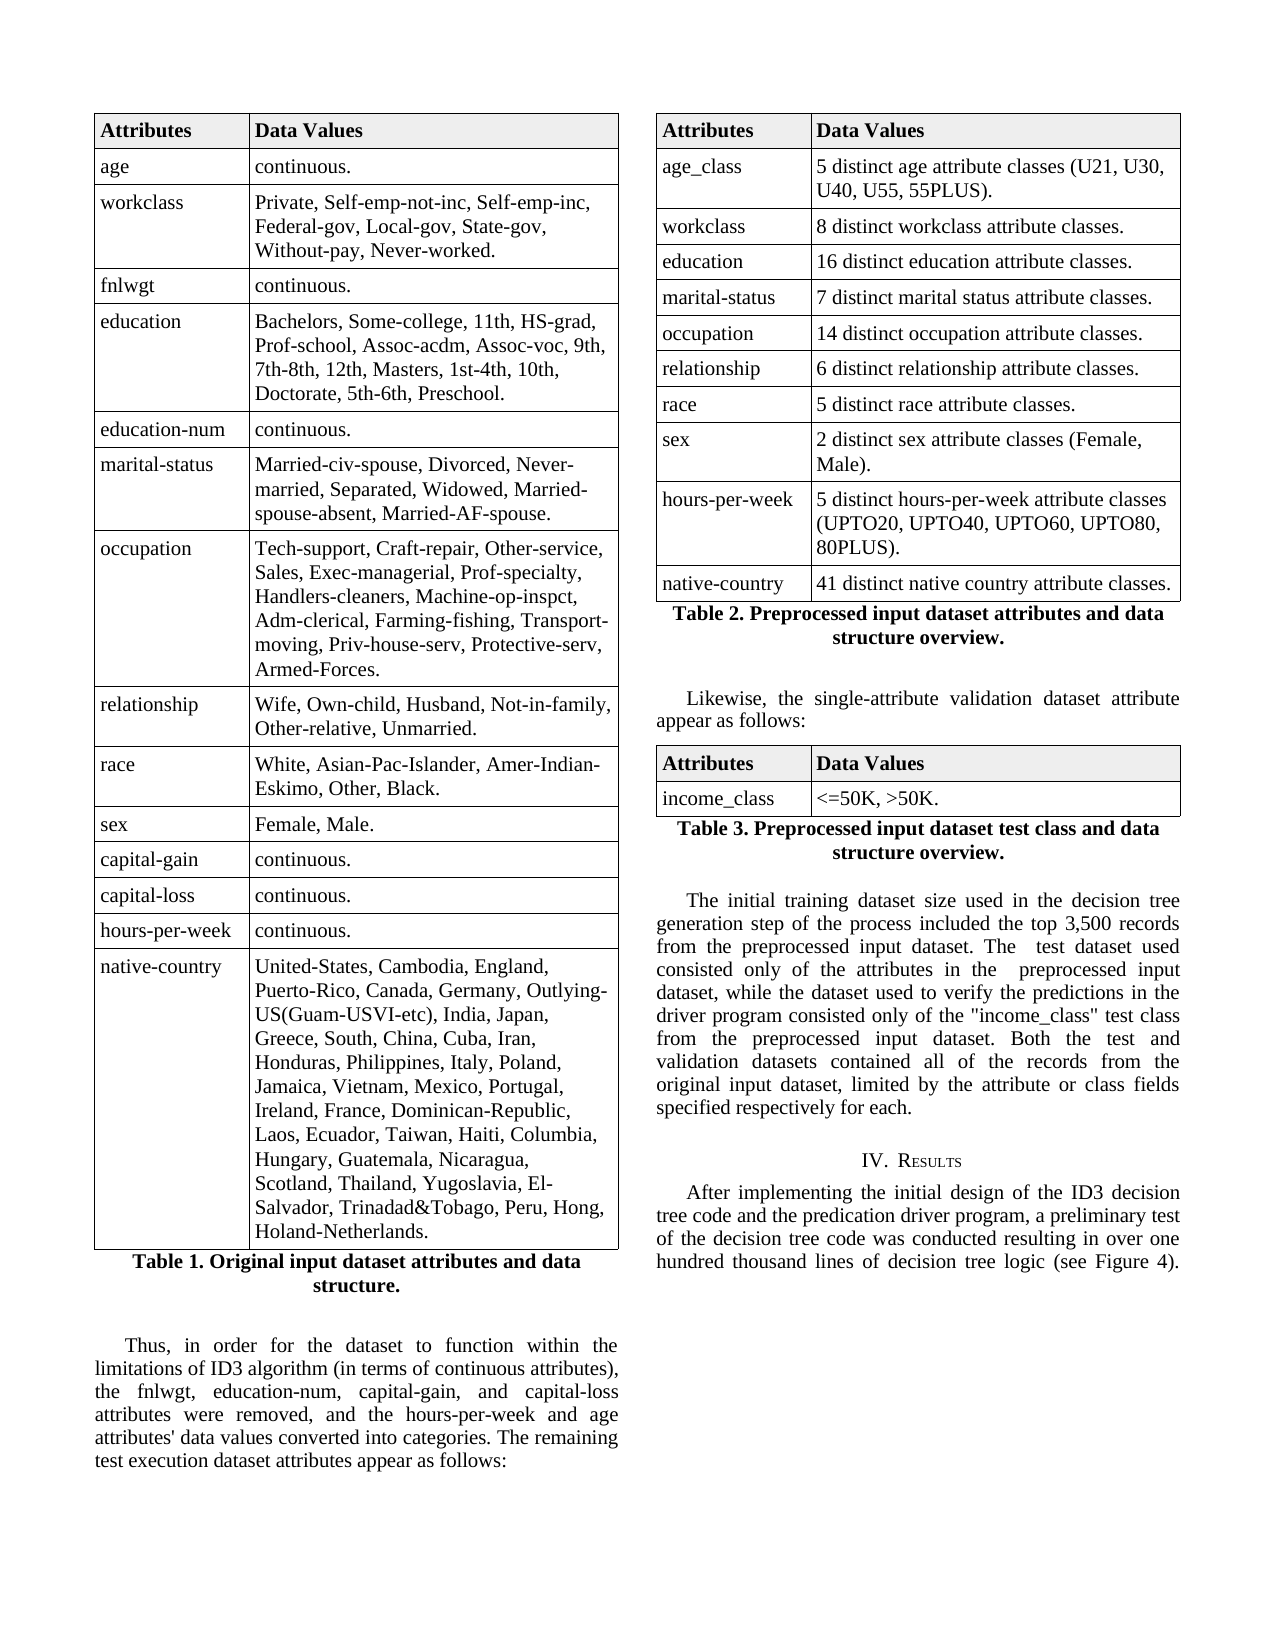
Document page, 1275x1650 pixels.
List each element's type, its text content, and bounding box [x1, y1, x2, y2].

table_cell 7 distinct marital status attribute classes. [812, 280, 1180, 315]
table_cell 41 distinct native country attribute classes. [812, 566, 1180, 601]
table_cell sex [657, 423, 811, 481]
table_cell education [95, 304, 249, 411]
text After implementing the initial design of the ID3 decision tree code and the predication driver program, a preliminary test of the decision tree code was conducted resulting in over one hundred thousand lines of decision tree logic (see Figure 4). [656, 1180, 1181, 1296]
table_cell Tech-support, Craft-repair, Other-service, Sales, Exec-managerial, Prof-specialty, Handlers-cleaners, Machine-op-inspct, Adm-clerical, Farming-fishing, Transport-moving, Priv-house-serv, Protective-serv, Armed-Forces. [250, 531, 618, 686]
text Likewise, the single-attribute validation dataset attribute appear as follows: [656, 685, 1181, 732]
table_cell native-country [657, 566, 811, 601]
table_cell 5 distinct age attribute classes (U21, U30, U40, U55, 55PLUS). [812, 149, 1180, 208]
text Table 2. Preprocessed input dataset attributes and data structure overview. [656, 601, 1181, 649]
table_cell native-country [95, 949, 249, 1248]
table_cell hours-per-week [657, 482, 811, 565]
table_cell United-States, Cambodia, England, Puerto-Rico, Canada, Germany, Outlying-US(Guam-USVI-etc), India, Japan, Greece, South, China, Cuba, Iran, Honduras, Philippines, Italy, Poland, Jamaica, Vietnam, Mexico, Portugal, Ireland, France, Dominican-Republic, Laos, Ecuador, Taiwan, Haiti, Columbia, Hungary, Guatemala, Nicaragua, Scotland, Thailand, Yugoslavia, El-Salvador, Trinadad&Tobago, Peru, Hong, Holand-Netherlands. [250, 949, 618, 1248]
text The initial training dataset size used in the decision tree generation step of the process included the top 3,500 records from the preprocessed input dataset. The test dataset used consisted only of the attributes in the preprocessed input dataset, while the dataset used to verify the predictions in the driver program consisted only of the "income_class" test class from the preprocessed input dataset. Both the test and validation datasets contained all of the records from the original input dataset, limited by the attribute or class fields specified respectively for each. [656, 888, 1181, 1119]
table_header Data Values [812, 114, 1180, 148]
table_cell age_class [657, 149, 811, 208]
table_cell sex [95, 807, 249, 841]
table_header Data Values [812, 746, 1180, 781]
table_cell education [657, 245, 811, 279]
table_cell occupation [95, 531, 249, 686]
table_cell 16 distinct education attribute classes. [812, 245, 1180, 279]
table_cell Wife, Own-child, Husband, Not-in-family, Other-relative, Unmarried. [250, 687, 618, 746]
table_cell education-num [95, 412, 249, 447]
subtitle Results [656, 1148, 1181, 1172]
table_cell marital-status [657, 280, 811, 315]
text Thus, in order for the dataset to function within the limitations of ID3 algorithm (in terms of continuous attributes), the fnlwgt, education-num, capital-gain, and capital-loss attributes were removed, and the hours-per-week and age attributes' data values converted into categories. The remaining test execution dataset attributes appear as follows: [94, 1333, 619, 1472]
table_header Attributes [95, 114, 249, 148]
table_cell Private, Self-emp-not-inc, Self-emp-inc, Federal-gov, Local-gov, State-gov, Without-pay, Never-worked. [250, 185, 618, 267]
table_cell continuous. [250, 878, 618, 912]
table_cell continuous. [250, 412, 618, 447]
table_cell continuous. [250, 149, 618, 184]
table_cell continuous. [250, 914, 618, 948]
table_cell occupation [657, 316, 811, 350]
table_cell relationship [657, 351, 811, 386]
table_cell 6 distinct relationship attribute classes. [812, 351, 1180, 386]
table_cell 8 distinct workclass attribute classes. [812, 209, 1180, 243]
table_cell 14 distinct occupation attribute classes. [812, 316, 1180, 350]
table_header Attributes [657, 746, 811, 781]
table_cell <=50K, >50K. [812, 782, 1180, 816]
table_cell income_class [657, 782, 811, 816]
table_cell 5 distinct hours-per-week attribute classes (UPTO20, UPTO40, UPTO60, UPTO80, 80PLUS). [812, 482, 1180, 565]
table_cell continuous. [250, 269, 618, 303]
table_cell 5 distinct race attribute classes. [812, 387, 1180, 422]
text Table 1. Original input dataset attributes and data structure. [94, 1248, 619, 1297]
table_cell hours-per-week [95, 914, 249, 948]
table_header Attributes [657, 114, 811, 148]
table_cell capital-gain [95, 842, 249, 877]
table_cell continuous. [250, 842, 618, 877]
text Table 3. Preprocessed input dataset test class and data structure overview. [656, 816, 1181, 864]
table_header Data Values [250, 114, 618, 148]
table_cell age [95, 149, 249, 184]
table_cell 2 distinct sex attribute classes (Female, Male). [812, 423, 1180, 481]
table_cell workclass [657, 209, 811, 243]
table_cell race [95, 747, 249, 806]
table_cell capital-loss [95, 878, 249, 912]
table_cell workclass [95, 185, 249, 267]
table_cell Bachelors, Some-college, 11th, HS-grad, Prof-school, Assoc-acdm, Assoc-voc, 9th, 7th-8th, 12th, Masters, 1st-4th, 10th, Doctorate, 5th-6th, Preschool. [250, 304, 618, 411]
table_cell marital-status [95, 448, 249, 530]
table_cell White, Asian-Pac-Islander, Amer-Indian-Eskimo, Other, Black. [250, 747, 618, 806]
table_cell relationship [95, 687, 249, 746]
table_cell race [657, 387, 811, 422]
table_cell Married-civ-spouse, Divorced, Never-married, Separated, Widowed, Married-spouse-absent, Married-AF-spouse. [250, 448, 618, 530]
table_cell Female, Male. [250, 807, 618, 841]
table_cell fnlwgt [95, 269, 249, 303]
